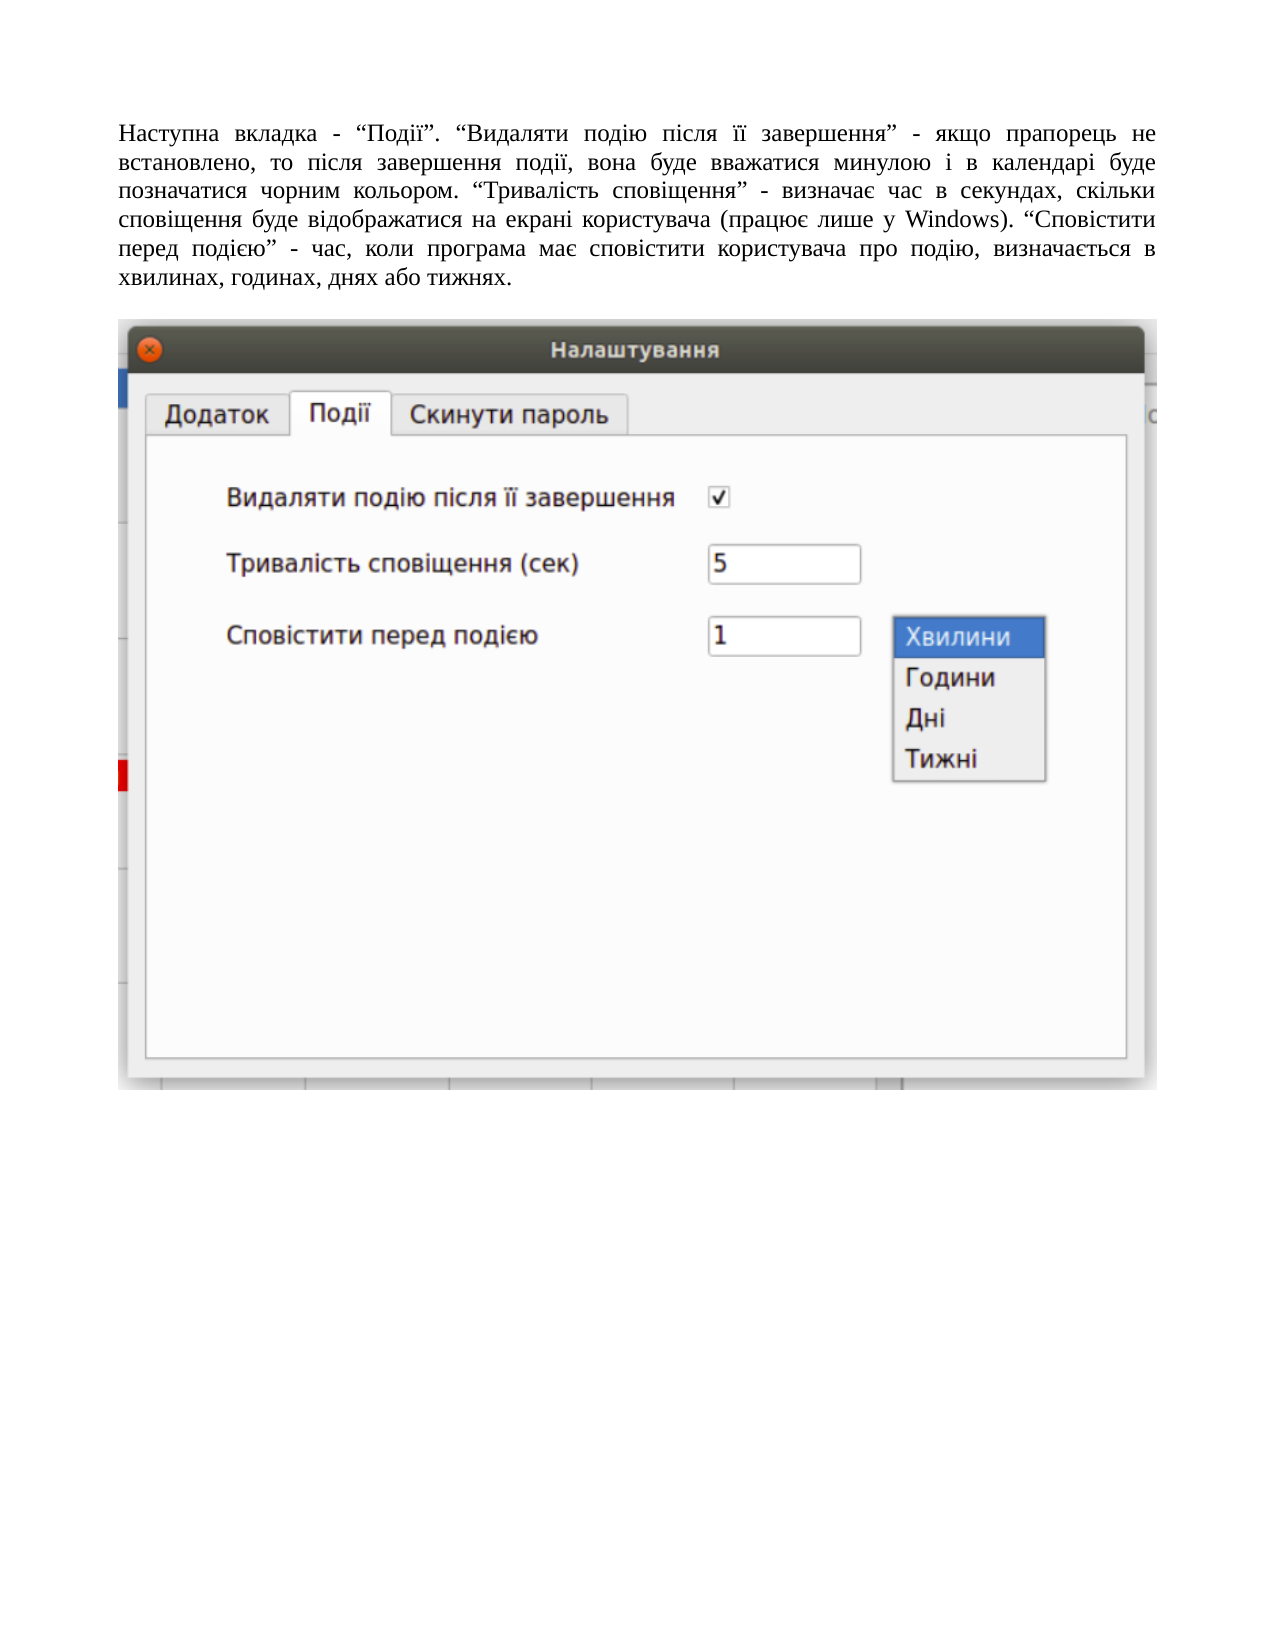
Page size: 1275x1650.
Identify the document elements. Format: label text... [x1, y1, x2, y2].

picture [118, 319, 1157, 1090]
text Наступна вкладка - “Події”. “Видаляти подію після її завершення” - якщо прапорець не встановлено, то після завершення події, вона буде вважатися минулою і в календарі буде позначатися чорним кольором. “Тривалість сповіщення” - визначає час в секундах, скільки сповіщення буде відображатися на екрані користувача (працює лише у Windows). “Сповістити перед подією” - час, коли програма має сповістити користувача про подію, визначається в хвилинах, годинах, днях або тижнях. [118, 118, 1157, 291]
